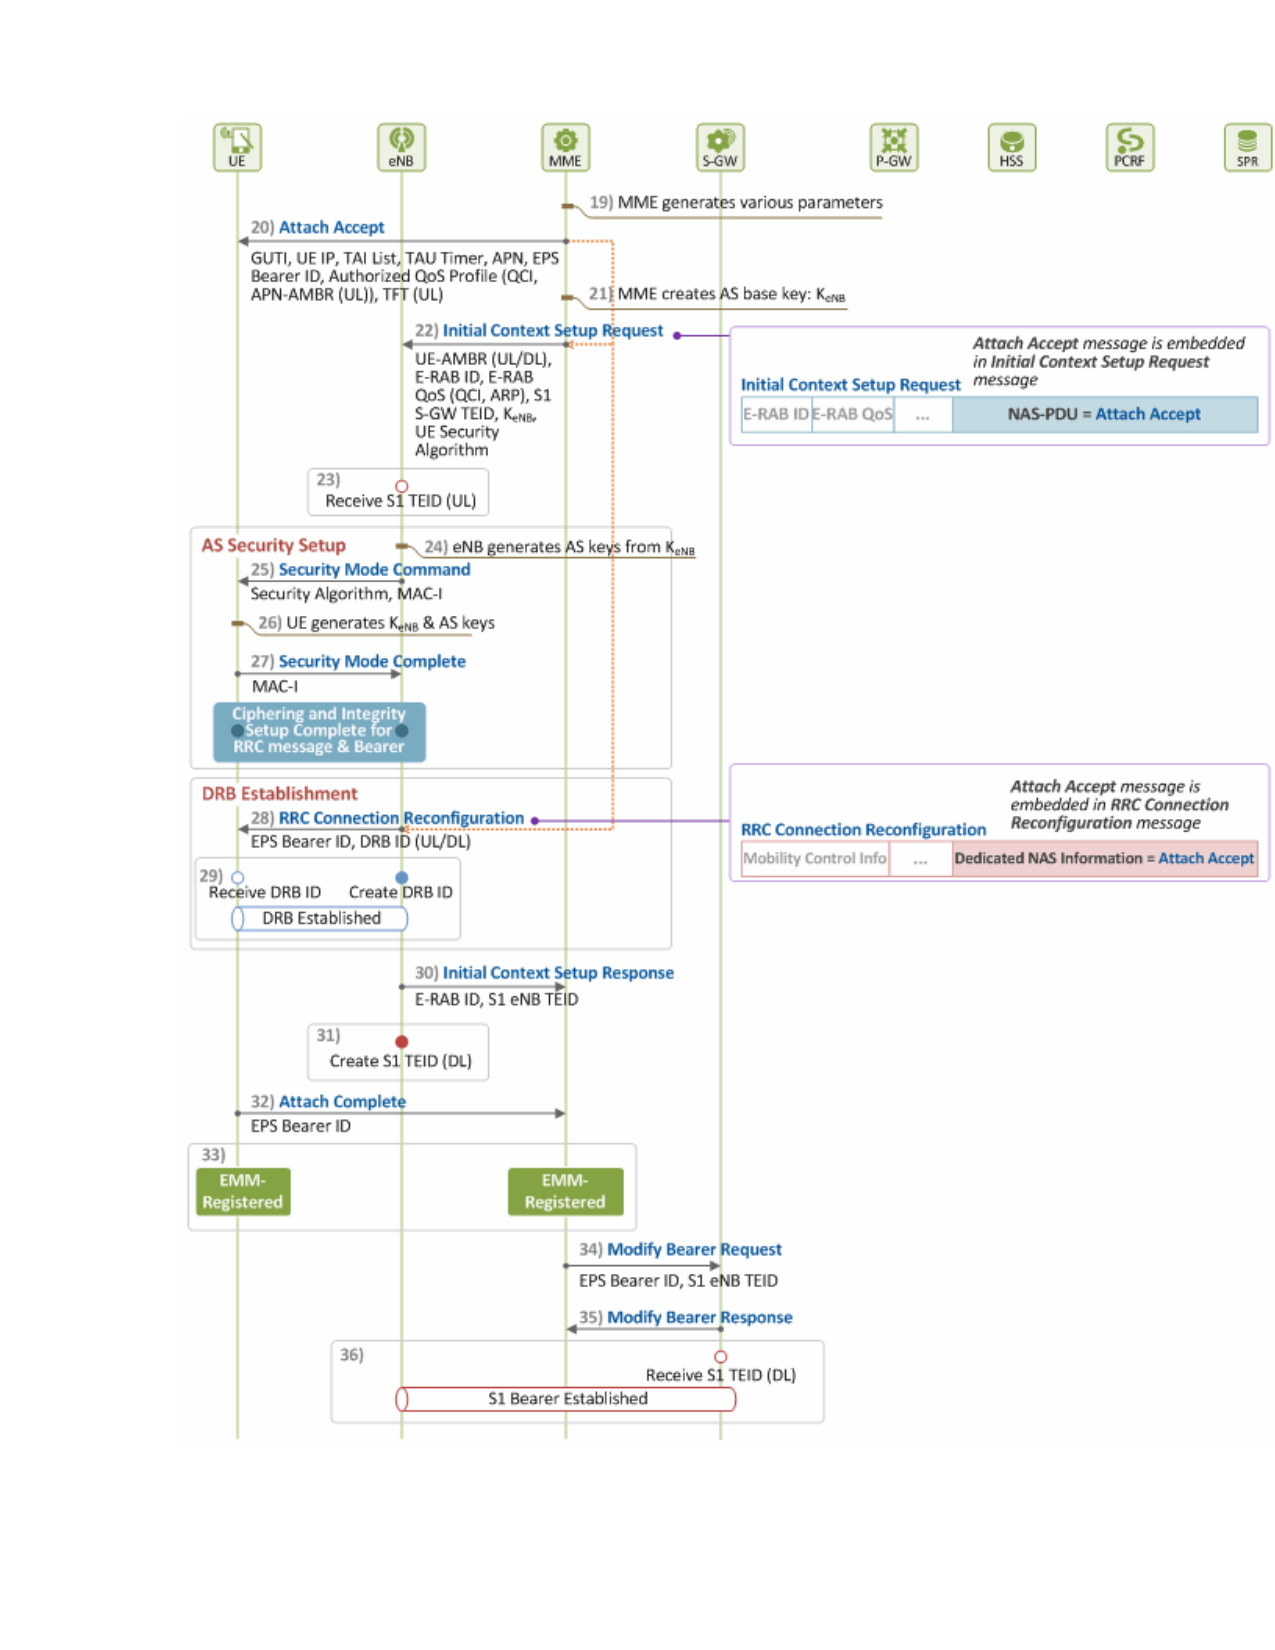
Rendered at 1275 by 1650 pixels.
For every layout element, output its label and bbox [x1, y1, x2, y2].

picture [180, 118, 1275, 1448]
